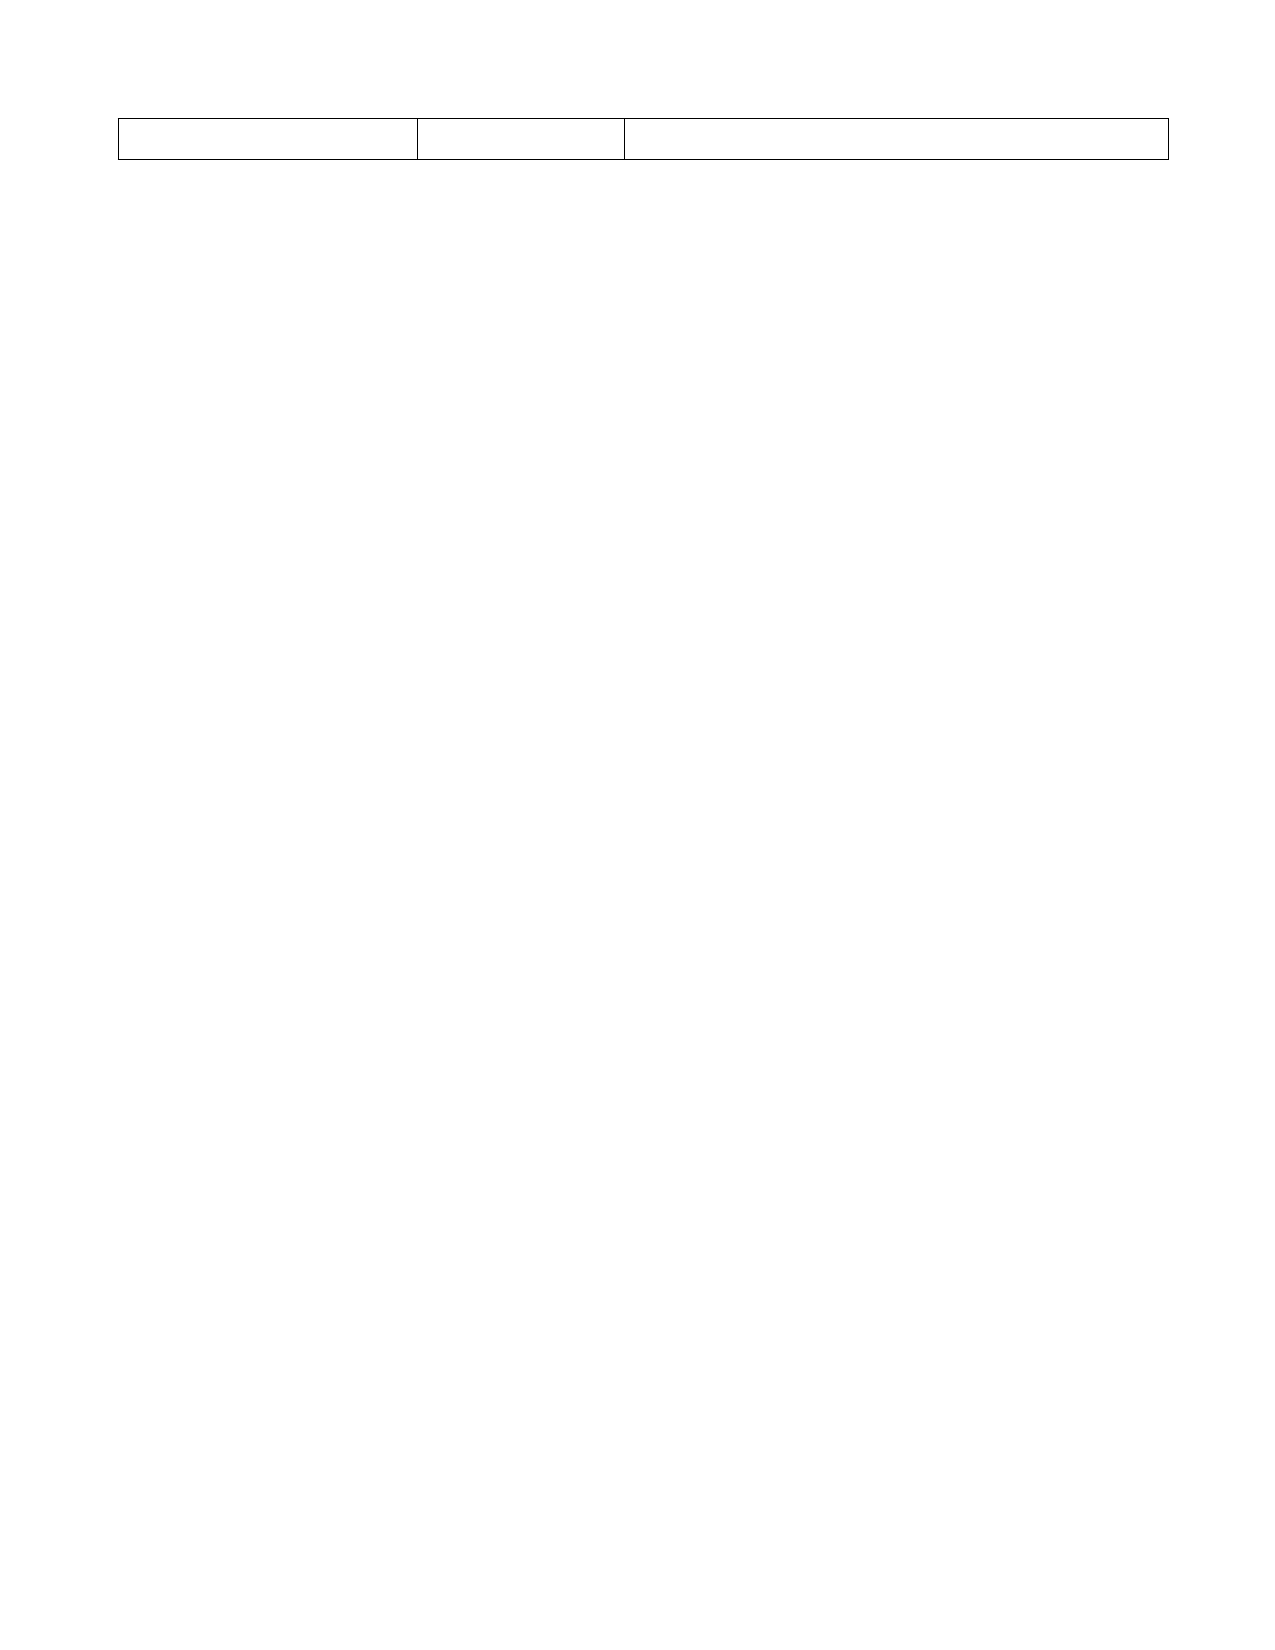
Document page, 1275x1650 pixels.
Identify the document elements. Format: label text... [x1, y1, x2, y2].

table_cell Needs Improvement (2) [418, 119, 624, 159]
table_cell While I attempted to take initiative and offer solutions, I recognize that my leadership skills need further development. I aim to enhance my ability to lead and take charge of project assignments in the future. [625, 119, 1168, 159]
table_cell 10. Leadership Skill [119, 119, 417, 159]
